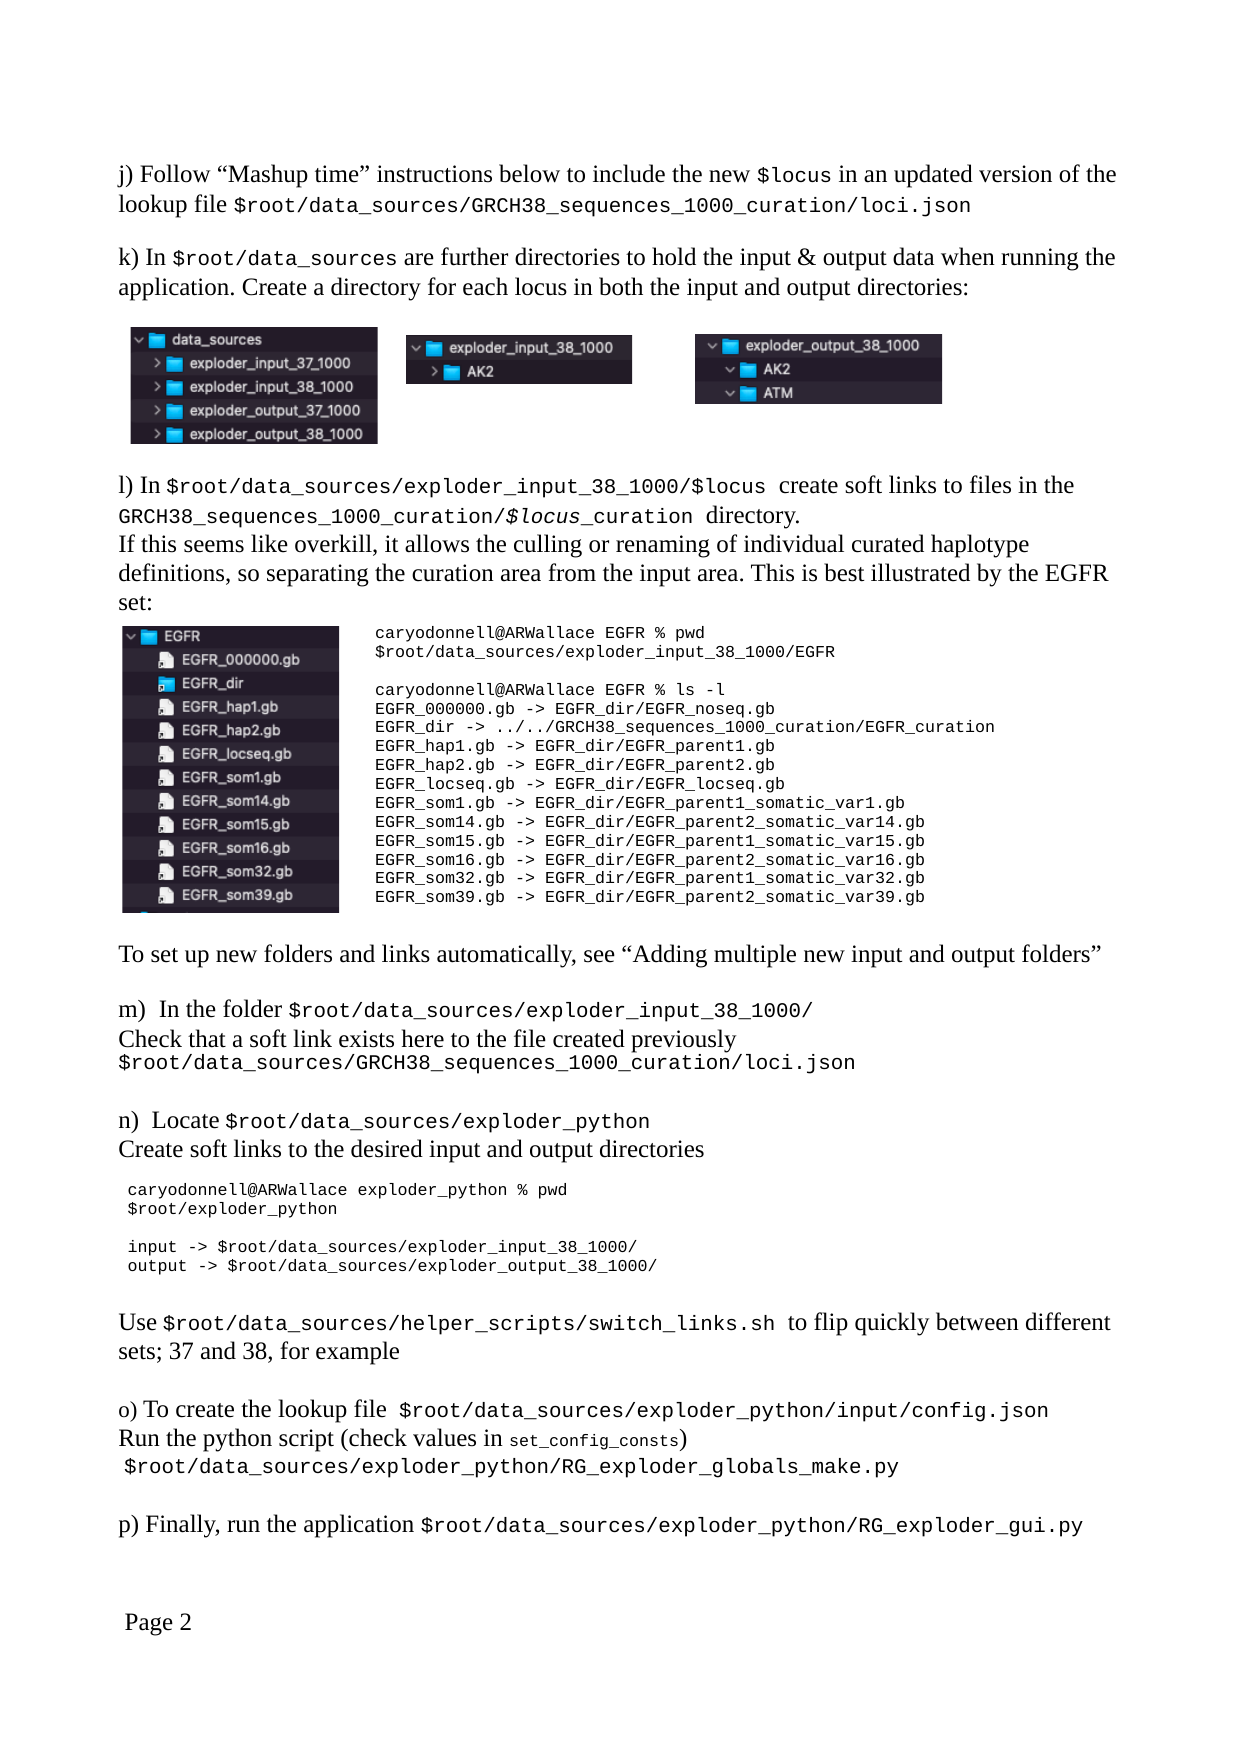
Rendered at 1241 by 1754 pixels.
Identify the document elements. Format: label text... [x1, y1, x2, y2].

text p) Finally, run the application $root/data_sources/exploder_python/RG_exploder_gui.py [118, 1509, 1122, 1538]
picture [406, 335, 633, 384]
text If this seems like overkill, it allows the culling or renaming of individual curated haplotype definitions, so separating the curation area from the input area. This is best illustrated by the EGFR set: [118, 529, 1122, 616]
picture [130, 327, 378, 444]
text Check that a soft link exists here to the file created previously $root/data_sources/GRCH38_sequences_1000_curation/loci.json [118, 1024, 1122, 1076]
picture [695, 334, 943, 404]
text j) Follow “Mashup time” instructions below to include the new $locus in an updated version of the lookup file $root/data_sources/GRCH38_sequences_1000_curation/loci.json [118, 159, 1122, 218]
text k) In $root/data_sources are further directories to hold the input & output data when running the application. Create a directory for each locus in both the input and output directories: [118, 242, 1122, 301]
text $root/data_sources/exploder_python/RG_exploder_globals_make.py [118, 1452, 1122, 1480]
text m) In the folder $root/data_sources/exploder_input_38_1000/ [118, 994, 1122, 1024]
text Run the python script (check values in set_config_consts) [118, 1423, 1122, 1452]
text o) To create the lookup file $root/data_sources/exploder_python/input/config.json [118, 1394, 1122, 1423]
text To set up new folders and links automatically, see “Adding multiple new input and output folders” [118, 939, 1122, 968]
text n) Locate $root/data_sources/exploder_python [118, 1105, 1122, 1134]
text l) In $root/data_sources/exploder_input_38_1000/$locus create soft links to files in the GRCH38_sequences_1000_curation/$locus_curation directory. [118, 470, 1122, 529]
picture [122, 626, 340, 913]
text Create soft links to the desired input and output directories [118, 1134, 1122, 1163]
text Use $root/data_sources/helper_scripts/switch_links.sh to flip quickly between different sets; 37 and 38, for example [118, 1307, 1122, 1365]
